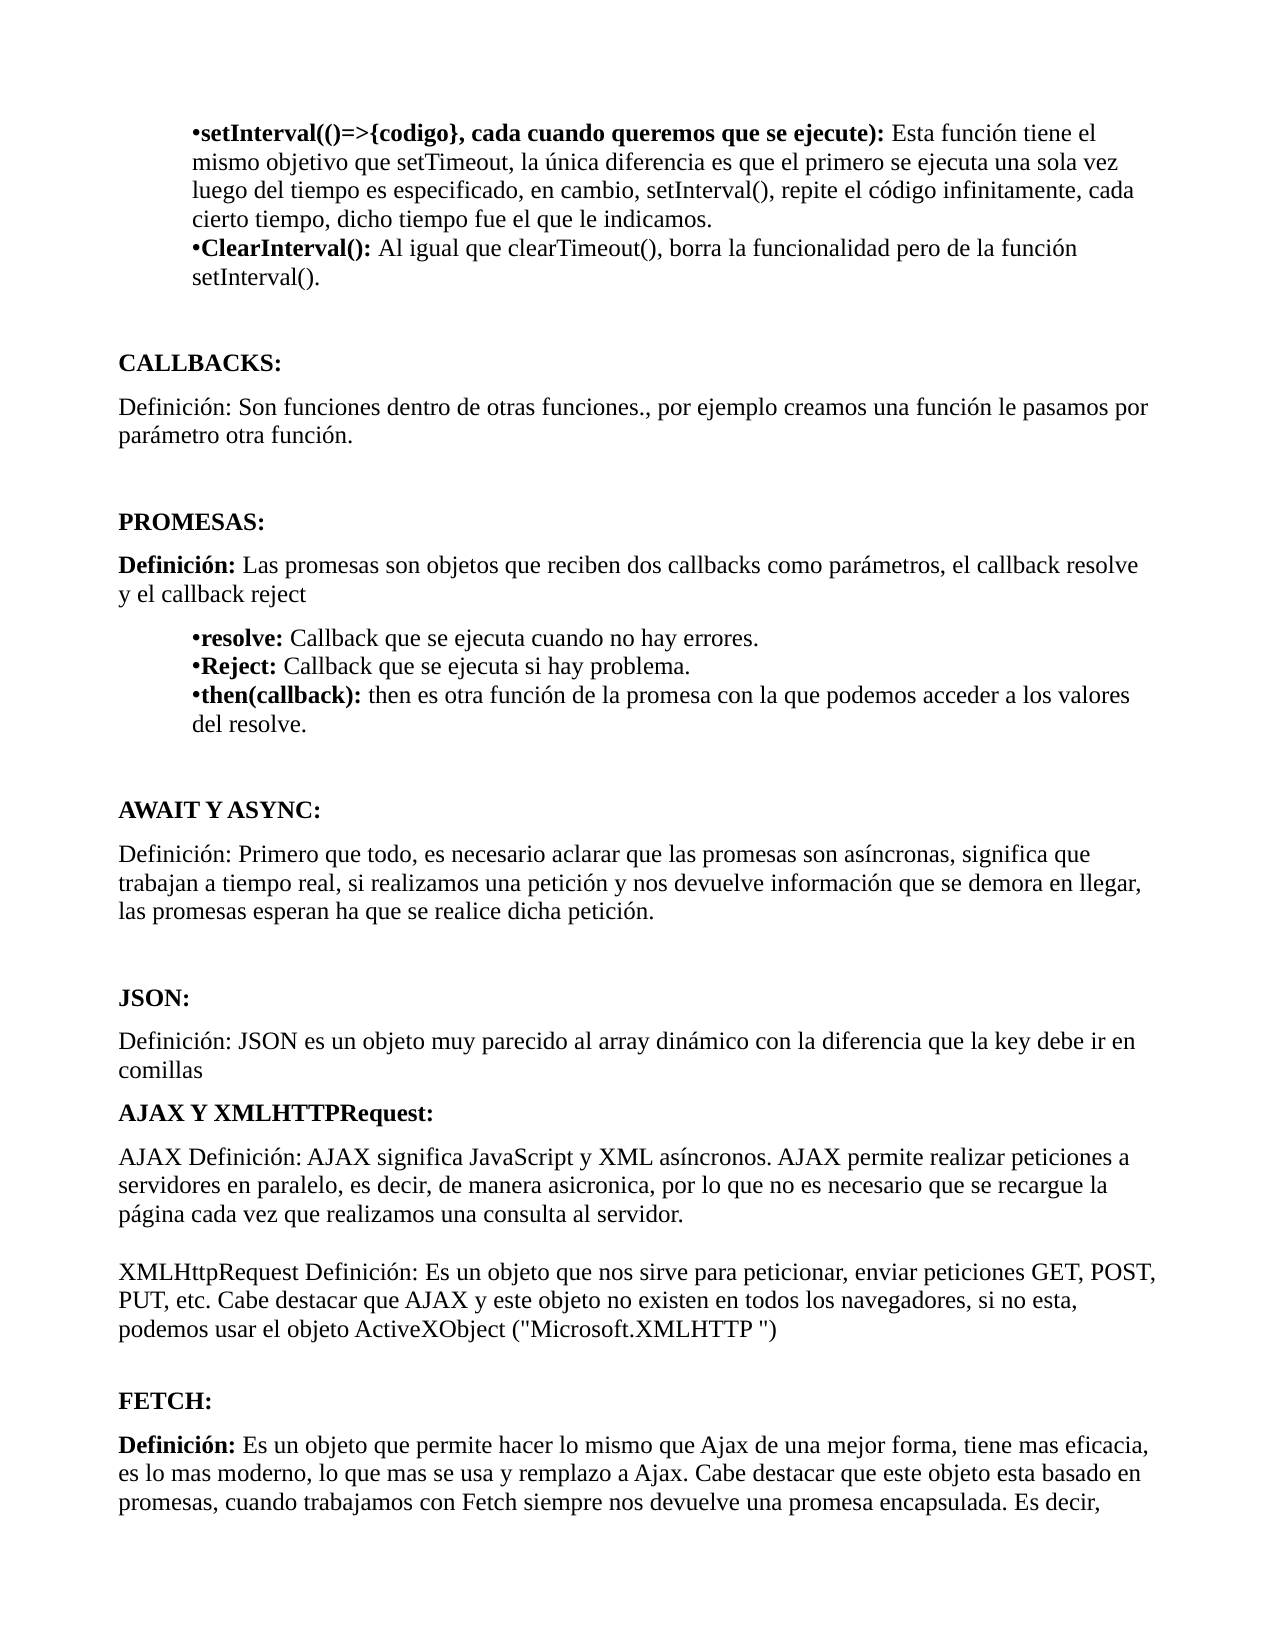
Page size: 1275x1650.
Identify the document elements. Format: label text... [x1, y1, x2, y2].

list Reject: Callback que se ejecuta si hay problema. [118, 651, 1157, 680]
list setInterval(()=>{codigo}, cada cuando queremos que se ejecute): Esta función tiene el mismo objetivo que setTimeout, la única diferencia es que el primero se ejecuta una sola vez luego del tiempo es especificado, en cambio, setInterval(), repite el código infinitamente, cada cierto tiempo, dicho tiempo fue el que le indicamos. [118, 118, 1157, 233]
list ClearInterval(): Al igual que clearTimeout(), borra la funcionalidad pero de la función setInterval(). [118, 233, 1157, 291]
text Definición: Es un objeto que permite hacer lo mismo que Ajax de una mejor forma, tiene mas eficacia, es lo mas moderno, lo que mas se usa y remplazo a Ajax. Cabe destacar que este objeto esta basado en promesas, cuando trabajamos con Fetch siempre nos devuelve una promesa encapsulada. Es decir, [118, 1430, 1157, 1516]
text Definición: JSON es un objeto muy parecido al array dinámico con la diferencia que la key debe ir en comillas [118, 1026, 1157, 1084]
text Definición: Son funciones dentro de otras funciones., por ejemplo creamos una función le pasamos por parámetro otra función. [118, 392, 1157, 449]
text JSON: [118, 983, 1157, 1012]
list then(callback): then es otra función de la promesa con la que podemos acceder a los valores del resolve. [118, 680, 1157, 738]
text CALLBACKS: [118, 348, 1157, 377]
text AWAIT Y ASYNC: [118, 796, 1157, 824]
text FETCH: [118, 1386, 1157, 1415]
list resolve: Callback que se ejecuta cuando no hay errores. [118, 623, 1157, 651]
text PROMESAS: [118, 507, 1157, 536]
text AJAX Definición: AJAX significa JavaScript y XML asíncronos. AJAX permite realizar peticiones a servidores en paralelo, es decir, de manera asicronica, por lo que no es necesario que se recargue la página cada vez que realizamos una consulta al servidor. XMLHttpRequest Definición: Es un objeto que nos sirve para peticionar, enviar peticiones GET, POST, PUT, etc. Cabe destacar que AJAX y este objeto no existen en todos los navegadores, si no esta, podemos usar el objeto ActiveXObject ("Microsoft.XMLHTTP ") [118, 1142, 1157, 1372]
text Definición: Primero que todo, es necesario aclarar que las promesas son asíncronas, significa que trabajan a tiempo real, si realizamos una petición y nos devuelve información que se demora en llegar, las promesas esperan ha que se realice dicha petición. [118, 839, 1157, 925]
text Definición: Las promesas son objetos que reciben dos callbacks como parámetros, el callback resolve y el callback reject [118, 551, 1157, 608]
text AJAX Y XMLHTTPRequest: [118, 1098, 1157, 1127]
